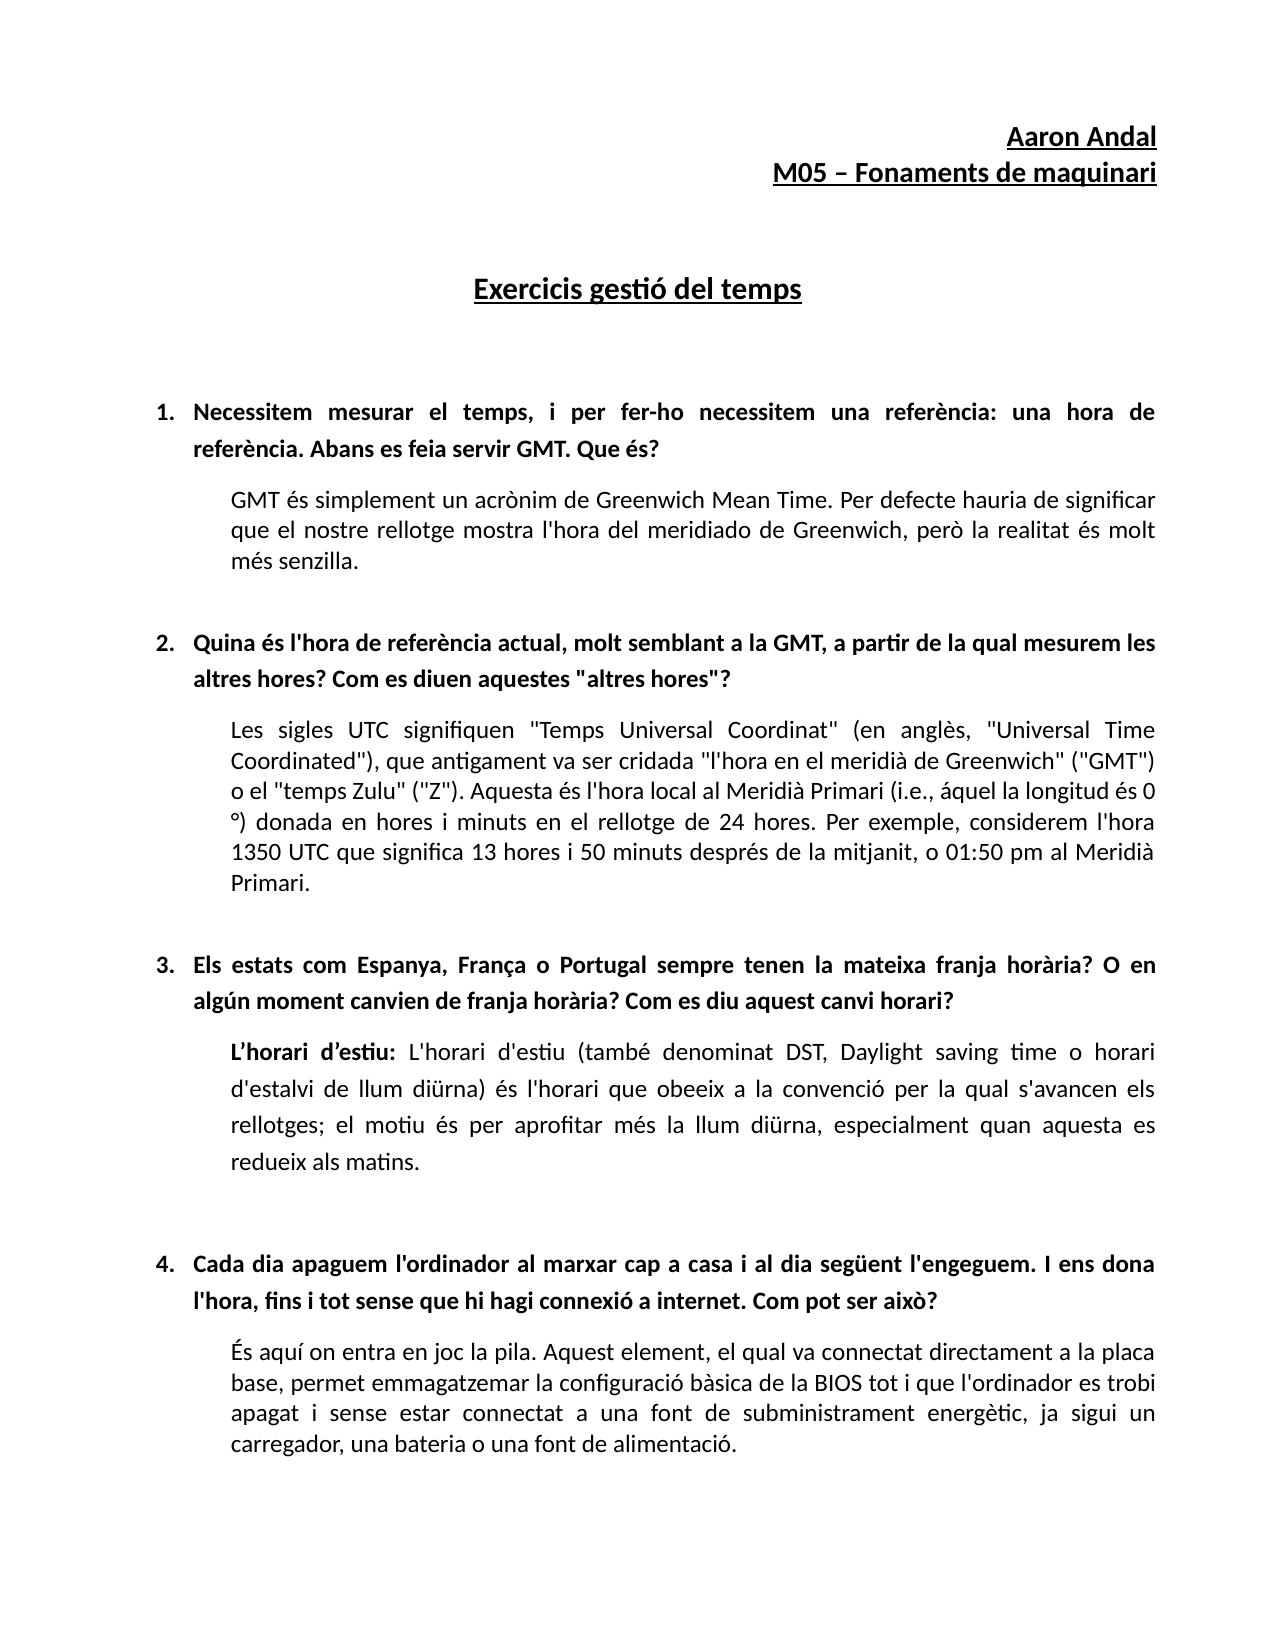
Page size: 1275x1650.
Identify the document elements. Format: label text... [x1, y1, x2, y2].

list GMT és simplement un acrònim de Greenwich Mean Time. Per defecte hauria de significar que el nostre rellotge mostra l'hora del meridiado de Greenwich, però la realitat és molt més senzilla. [193, 484, 1157, 576]
text M05 – Fonaments de maquinari [118, 154, 1157, 189]
list Necessitem mesurar el temps, i per fer-ho necessitem una referència: una hora de referència. Abans es feia servir GMT. Que és? [156, 396, 1157, 463]
list Les sigles UTC signifiquen "Temps Universal Coordinat" (en anglès, "Universal Time Coordinated"), que antigament va ser cridada "l'hora en el meridià de Greenwich" ("GMT") o el "temps Zulu" ("Z"). Aquesta és l'hora local al Meridià Primari (i.e., áquel la longitud és 0 °) donada en hores i minuts en el rellotge de 24 hores. Per exemple, considerem l'hora 1350 UTC que significa 13 hores i 50 minuts després de la mitjanit, o 01:50 pm al Meridià Primari. [193, 714, 1157, 898]
list Cada dia apaguem l'ordinador al marxar cap a casa i al dia següent l'engeguem. I ens dona l'hora, fins i tot sense que hi hagi connexió a internet. Com pot ser això? [156, 1248, 1157, 1316]
list Quina és l'hora de referència actual, molt semblant a la GMT, a partir de la qual mesurem les altres hores? Com es diuen aquestes "altres hores"? [156, 627, 1157, 694]
list És aquí on entra en joc la pila. Aquest element, el qual va connectat directament a la placa base, permet emmagatzemar la configuració bàsica de la BIOS tot i que l'ordinador es trobi apagat i sense estar connectat a una font de subministrament energètic, ja sigui un carregador, una bateria o una font de alimentació. [193, 1336, 1157, 1458]
list Els estats com Espanya, França o Portugal sempre tenen la mateixa franja horària? O en algún moment canvien de franja horària? Com es diu aquest canvi horari? [156, 949, 1157, 1016]
subtitle Exercicis gestió del temps [118, 269, 1157, 308]
text Aaron Andal [118, 118, 1157, 154]
list L’horari d’estiu: L'horari d'estiu (també denominat DST, Daylight saving time o horari d'estalvi de llum diürna) és l'horari que obeeix a la convenció per la qual s'avancen els rellotges; el motiu és per aprofitar més la llum diürna, especialment quan aquesta es redueix als matins. [193, 1036, 1157, 1177]
